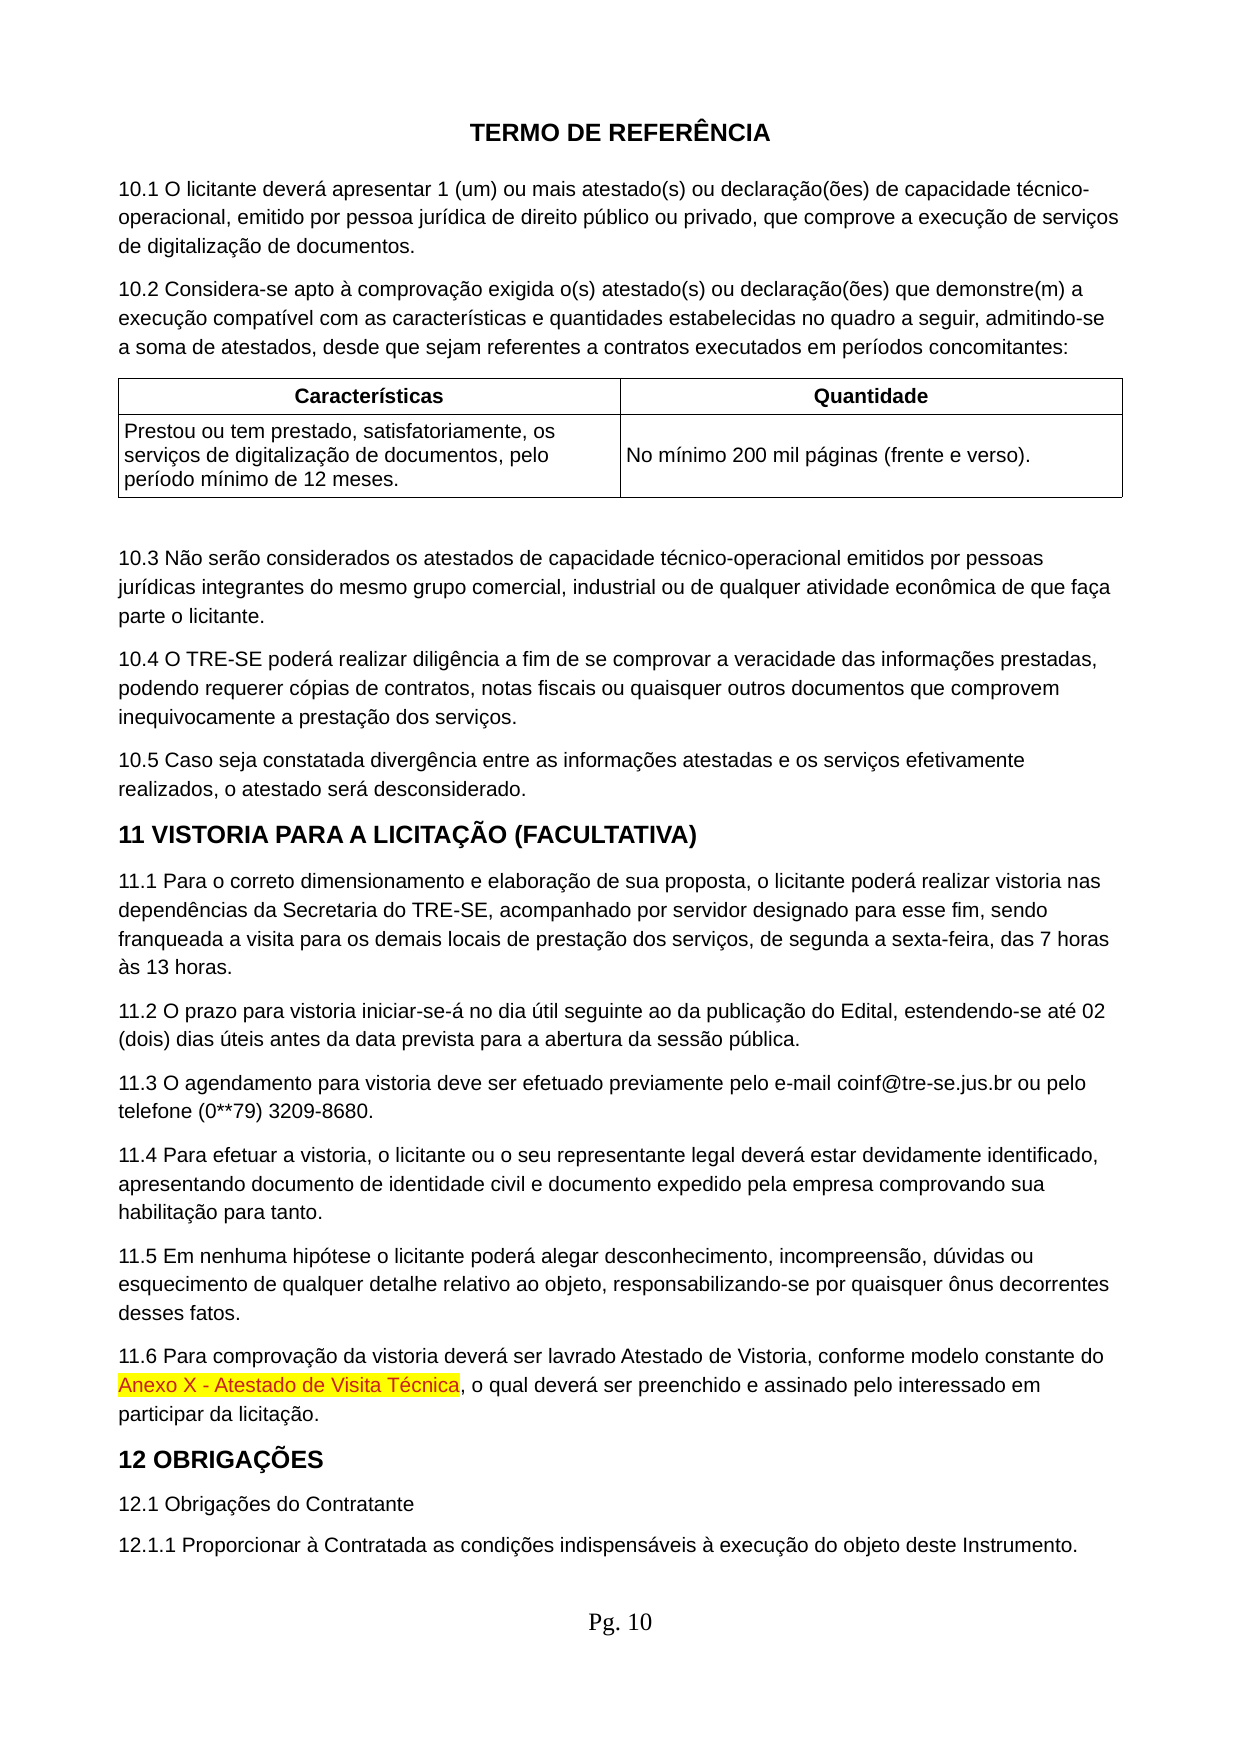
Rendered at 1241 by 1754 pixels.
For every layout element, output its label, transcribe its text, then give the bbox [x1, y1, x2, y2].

text 11.3 O agendamento para vistoria deve ser efetuado previamente pelo e-mail coinf@tre-se.jus.br ou pelo telefone (0**79) 3209-8680. [118, 1071, 1122, 1123]
text 11 VISTORIA PARA A LICITAÇÃO (FACULTATIVA) [118, 820, 1122, 849]
text 10.5 Caso seja constatada divergência entre as informações atestadas e os serviços efetivamente realizados, o atestado será desconsiderado. [118, 748, 1122, 801]
text 10.2 Considera-se apto à comprovação exigida o(s) atestado(s) ou declaração(ões) que demonstre(m) a execução compatível com as características e quantidades estabelecidas no quadro a seguir, admitindo-se a soma de atestados, desde que sejam referentes a contratos executados em períodos concomitantes: [118, 277, 1122, 359]
table_header Características [119, 379, 620, 413]
table_cell No mínimo 200 mil páginas (frente e verso). [621, 415, 1122, 497]
text 10.1 O licitante deverá apresentar 1 (um) ou mais atestado(s) ou declaração(ões) de capacidade técnico-operacional, emitido por pessoa jurídica de direito público ou privado, que comprove a execução de serviços de digitalização de documentos. [118, 176, 1122, 258]
text 12 OBRIGAÇÕES [118, 1445, 1116, 1474]
text 11.2 O prazo para vistoria iniciar-se-á no dia útil seguinte ao da publicação do Edital, estendendo-se até 02 (dois) dias úteis antes da data prevista para a abertura da sessão pública. [118, 998, 1122, 1051]
text 10.3 Não serão considerados os atestados de capacidade técnico-operacional emitidos por pessoas jurídicas integrantes do mesmo grupo comercial, industrial ou de qualquer atividade econômica de que faça parte o licitante. [118, 546, 1122, 628]
text 12.1 Obrigações do Contratante [118, 1492, 1116, 1516]
table_cell Prestou ou tem prestado, satisfatoriamente, os serviços de digitalização de documentos, pelo período mínimo de 12 meses. [119, 415, 620, 497]
text 10.4 O TRE-SE poderá realizar diligência a fim de se comprovar a veracidade das informações prestadas, podendo requerer cópias de contratos, notas fiscais ou quaisquer outros documentos que comprovem inequivocamente a prestação dos serviços. [118, 647, 1122, 728]
text 11.1 Para o correto dimensionamento e elaboração de sua proposta, o licitante poderá realizar vistoria nas dependências da Secretaria do TRE-SE, acompanhado por servidor designado para esse fim, sendo franqueada a visita para os demais locais de prestação dos serviços, de segunda a sexta-feira, das 7 horas às 13 horas. [118, 869, 1122, 979]
text 11.6 Para comprovação da vistoria deverá ser lavrado Atestado de Vistoria, conforme modelo constante do Anexo X - Atestado de Visita Técnica, o qual deverá ser preenchido e assinado pelo interessado em participar da licitação. [118, 1344, 1122, 1426]
text 11.5 Em nenhuma hipótese o licitante poderá alegar desconhecimento, incompreensão, dúvidas ou esquecimento de qualquer detalhe relativo ao objeto, responsabilizando-se por quaisquer ônus decorrentes desses fatos. [118, 1243, 1122, 1325]
text 12.1.1 Proporcionar à Contratada as condições indispensáveis à execução do objeto deste Instrumento. [118, 1533, 1116, 1557]
text 11.4 Para efetuar a vistoria, o licitante ou o seu representante legal deverá estar devidamente identificado, apresentando documento de identidade civil e documento expedido pela empresa comprovando sua habilitação para tanto. [118, 1143, 1122, 1224]
table_header Quantidade [621, 379, 1122, 413]
